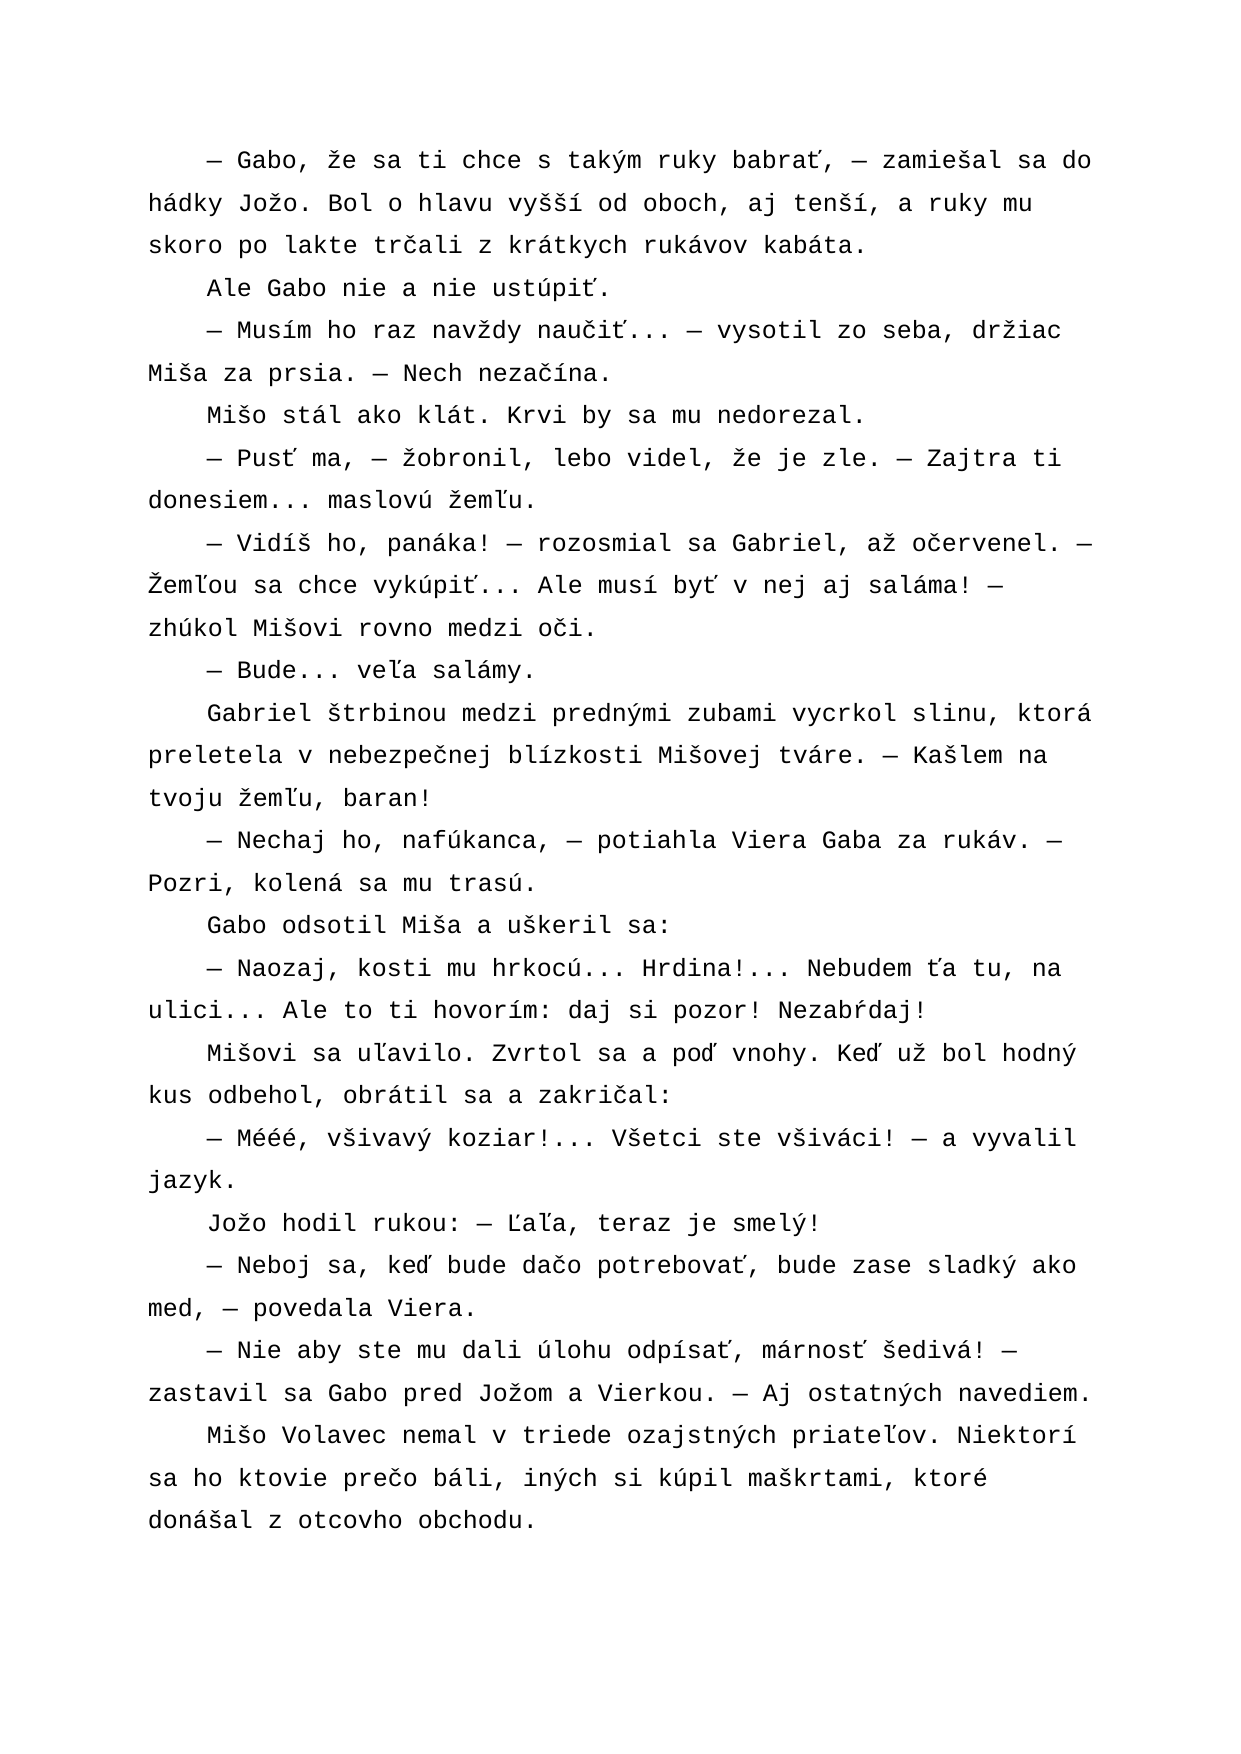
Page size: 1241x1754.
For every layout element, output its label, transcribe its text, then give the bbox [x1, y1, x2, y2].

text — Mééé, všivavý koziar!... Všetci ste všiváci! — a vyvalil jazyk. [148, 1125, 1093, 1196]
text Gabriel štrbinou medzi prednými zubami vycrkol slinu, ktorá preletela v nebezpečnej blízkosti Mišovej tváre. — Kašlem na tvoju žemľu, baran! [148, 700, 1093, 813]
text — Neboj sa, keď bude dačo potrebovať, bude zase sladký ako med, — povedala Viera. [148, 1253, 1093, 1323]
text Gabo odsotil Miša a uškeril sa: [148, 913, 1093, 941]
text Ale Gabo nie a nie ustúpiť. [148, 275, 1093, 303]
text — Bude... veľa salámy. [148, 658, 1093, 686]
text Jožo hodil rukou: — Ľaľa, teraz je smelý! [148, 1210, 1093, 1238]
text — Vidíš ho, panáka! — rozosmial sa Gabriel, až očervenel. — Žemľou sa chce vykúpiť... Ale musí byť v nej aj saláma! — zhúkol Mišovi rovno medzi oči. [148, 530, 1093, 643]
text — Nechaj ho, nafúkanca, — potiahla Viera Gaba za rukáv. — Pozri, kolená sa mu trasú. [148, 828, 1093, 898]
text Mišovi sa uľavilo. Zvrtol sa a poď vnohy. Keď už bol hodný kus odbehol, obrátil sa a zakričal: [148, 1040, 1093, 1111]
text — Gabo, že sa ti chce s takým ruky babrať, — zamiešal sa do hádky Jožo. Bol o hlavu vyšší od oboch, aj tenší, a ruky mu skoro po lakte trčali z krátkych rukávov kabáta. [148, 148, 1093, 261]
text — Pusť ma, — žobronil, lebo videl, že je zle. — Zajtra ti donesiem... maslovú žemľu. [148, 445, 1093, 516]
text — Naozaj, kosti mu hrkocú... Hrdina!... Nebudem ťa tu, na ulici... Ale to ti hovorím: daj si pozor! Nezabŕdaj! [148, 955, 1093, 1026]
text — Musím ho raz navždy naučiť... — vysotil zo seba, držiac Miša za prsia. — Nech nezačína. [148, 318, 1093, 388]
text — Nie aby ste mu dali úlohu odpísať, márnosť šedivá! — zastavil sa Gabo pred Jožom a Vierkou. — Aj ostatných navediem. [148, 1338, 1093, 1408]
text Mišo stál ako klát. Krvi by sa mu nedorezal. [148, 403, 1093, 431]
text Mišo Volavec nemal v triede ozajstných priateľov. Niektorí sa ho ktovie prečo báli, iných si kúpil maškrtami, ktoré donášal z otcovho obchodu. [148, 1423, 1093, 1536]
